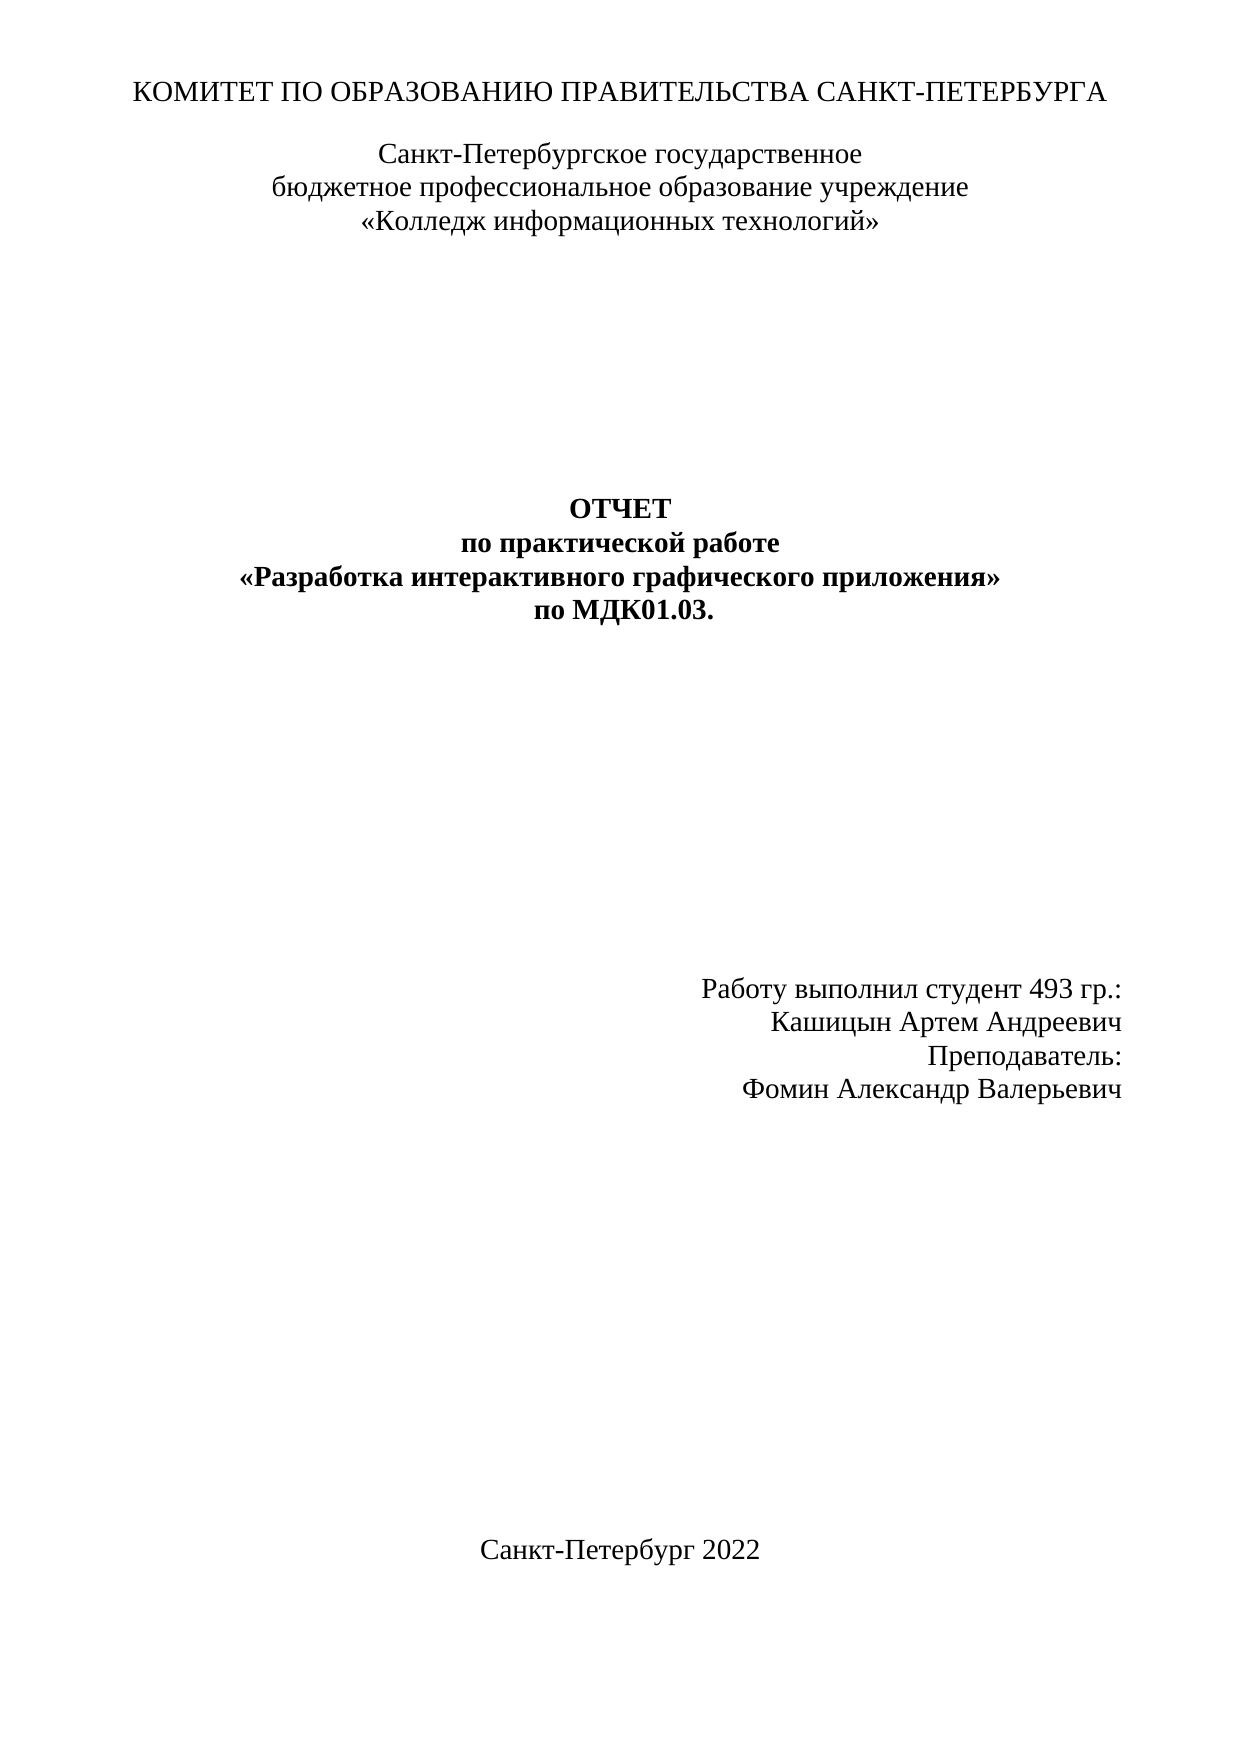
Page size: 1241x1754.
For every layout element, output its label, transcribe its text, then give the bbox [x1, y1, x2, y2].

text «Колледж информационных технологий» [118, 203, 1122, 237]
text «Разработка интерактивного графического приложения» [118, 559, 1122, 592]
text Санкт-Петербургское государственное [118, 136, 1122, 169]
text Санкт-Петербург 2022 [118, 1532, 1122, 1565]
text бюджетное профессиональное образование учреждение [118, 169, 1122, 203]
text Кашицын Артем Андреевич [118, 1004, 1122, 1038]
text по МДК01.03. [118, 592, 1122, 626]
text КОМИТЕТ ПО ОБРАЗОВАНИЮ ПРАВИТЕЛЬСТВА САНКТ-ПЕТЕРБУРГА [118, 74, 1122, 107]
text Фомин Александр Валерьевич [118, 1071, 1122, 1306]
text Преподаватель: [118, 1038, 1122, 1071]
text ОТЧЕТ [118, 492, 1122, 525]
text Работу выполнил студент 493 гр.: [118, 971, 1122, 1004]
text по практической работе [118, 525, 1122, 559]
